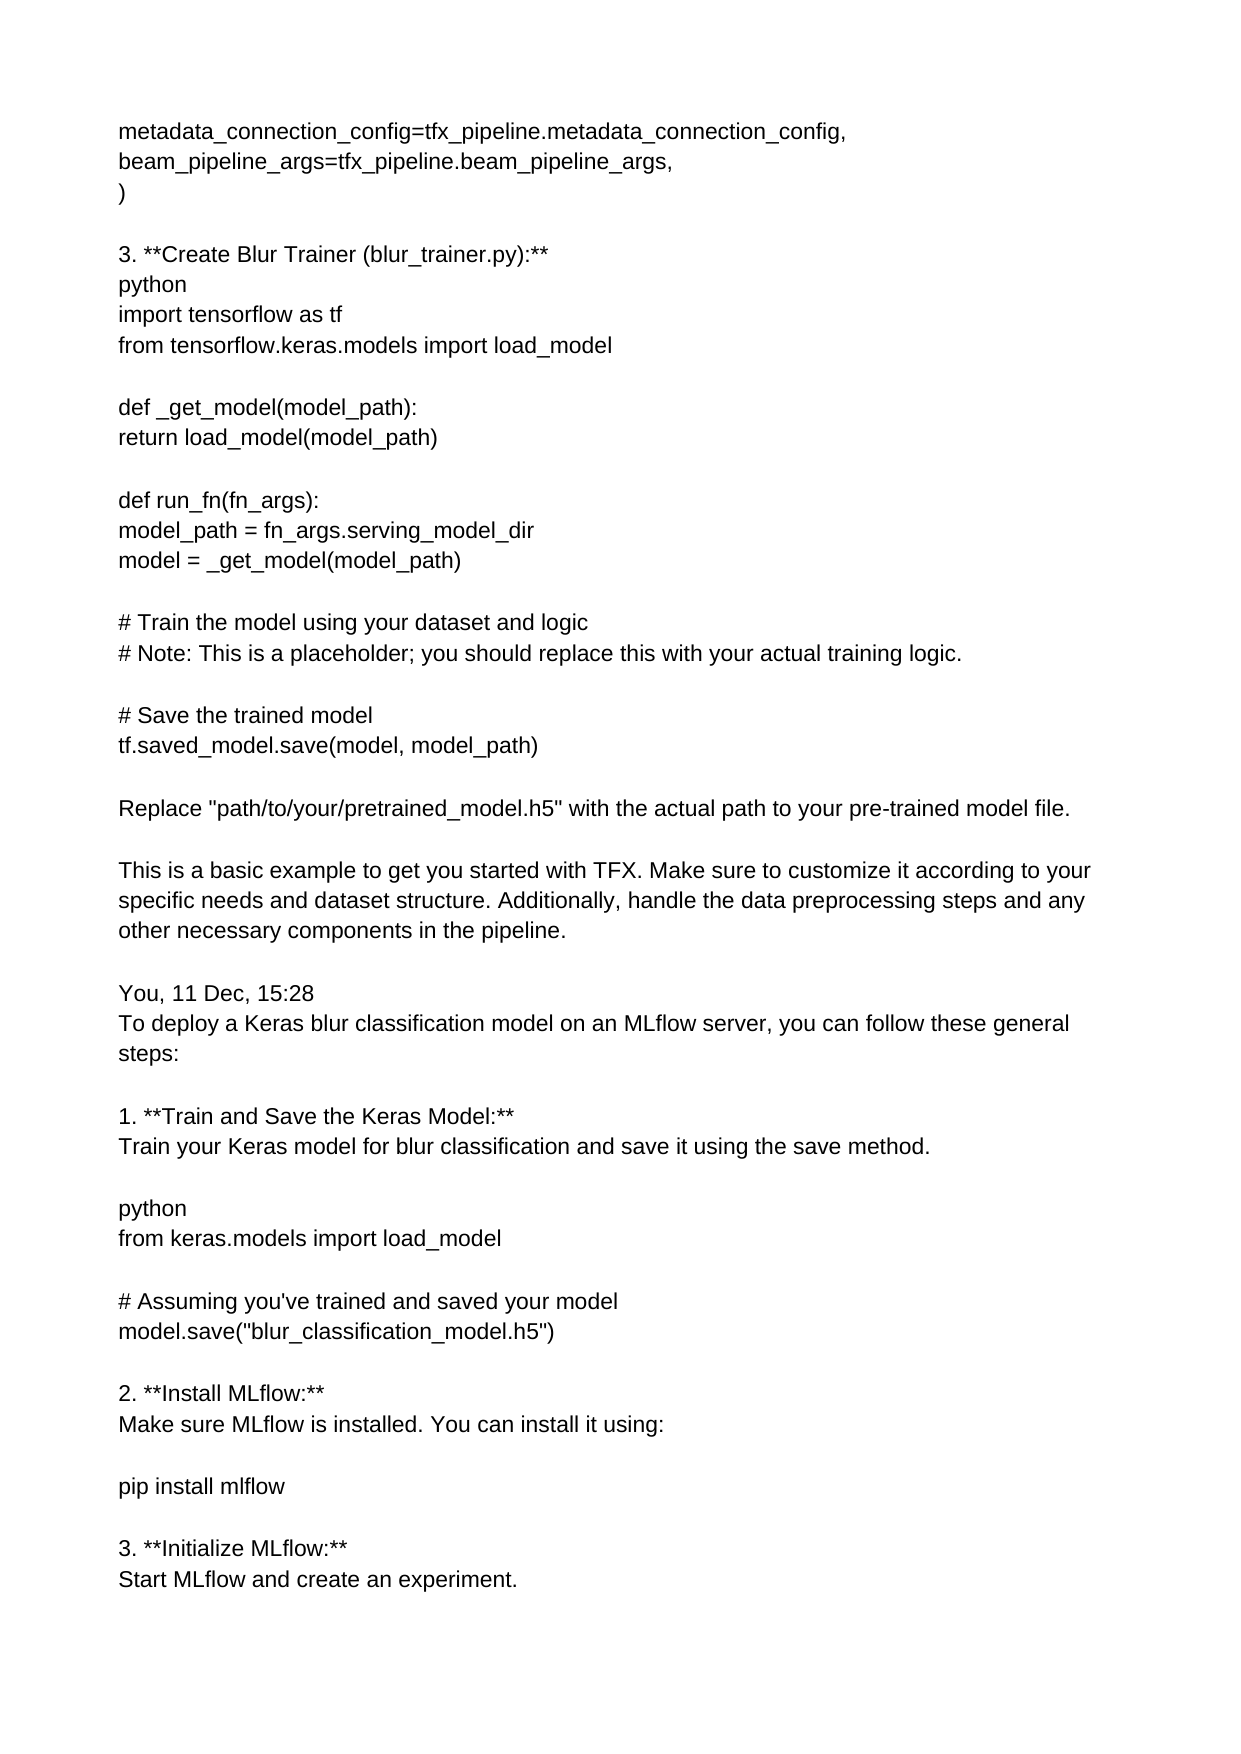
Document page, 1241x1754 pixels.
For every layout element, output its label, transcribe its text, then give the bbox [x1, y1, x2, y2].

text This is a basic example to get you started with TFX. Make sure to customize it according to your specific needs and dataset structure. Additionally, handle the data preprocessing steps and any other necessary components in the pipeline. [118, 857, 1122, 944]
text # Assuming you've trained and saved your model [118, 1288, 1122, 1314]
text def run_fn(fn_args): [118, 487, 1122, 513]
text You, 11 Dec, 15:28 [118, 980, 1122, 1006]
text model_path = fn_args.serving_model_dir [118, 517, 1122, 543]
text from tensorflow.keras.models import load_model [118, 332, 1122, 358]
text import tensorflow as tf [118, 301, 1122, 328]
text Replace "path/to/your/pretrained_model.h5" with the actual path to your pre-trained model file. [118, 794, 1122, 821]
text beam_pipeline_args=tfx_pipeline.beam_pipeline_args, [118, 148, 1122, 175]
text python [118, 1195, 1122, 1222]
text 1. **Train and Save the Keras Model:** [118, 1103, 1122, 1129]
text from keras.models import load_model [118, 1225, 1122, 1252]
text 2. **Install MLflow:** [118, 1380, 1122, 1407]
text metadata_connection_config=tfx_pipeline.metadata_connection_config, [118, 118, 1122, 144]
text # Train the model using your dataset and logic [118, 609, 1122, 636]
text # Save the trained model [118, 702, 1122, 728]
text python [118, 271, 1122, 297]
text Start MLflow and create an experiment. [118, 1566, 1122, 1592]
text Train your Keras model for blur classification and save it using the save method. [118, 1133, 1122, 1159]
text 3. **Initialize MLflow:** [118, 1535, 1122, 1562]
text model.save("blur_classification_model.h5") [118, 1318, 1122, 1344]
text pip install mlflow [118, 1473, 1122, 1499]
text # Note: This is a placeholder; you should replace this with your actual training logic. [118, 639, 1122, 666]
text 3. **Create Blur Trainer (blur_trainer.py):** [118, 241, 1122, 267]
text tf.saved_model.save(model, model_path) [118, 732, 1122, 758]
text def _get_model(model_path): [118, 394, 1122, 420]
text model = _get_model(model_path) [118, 547, 1122, 573]
text To deploy a Keras blur classification model on an MLflow server, you can follow these general steps: [118, 1010, 1122, 1067]
text Make sure MLflow is installed. You can install it using: [118, 1411, 1122, 1437]
text return load_model(model_path) [118, 424, 1122, 451]
text ) [118, 178, 1122, 205]
